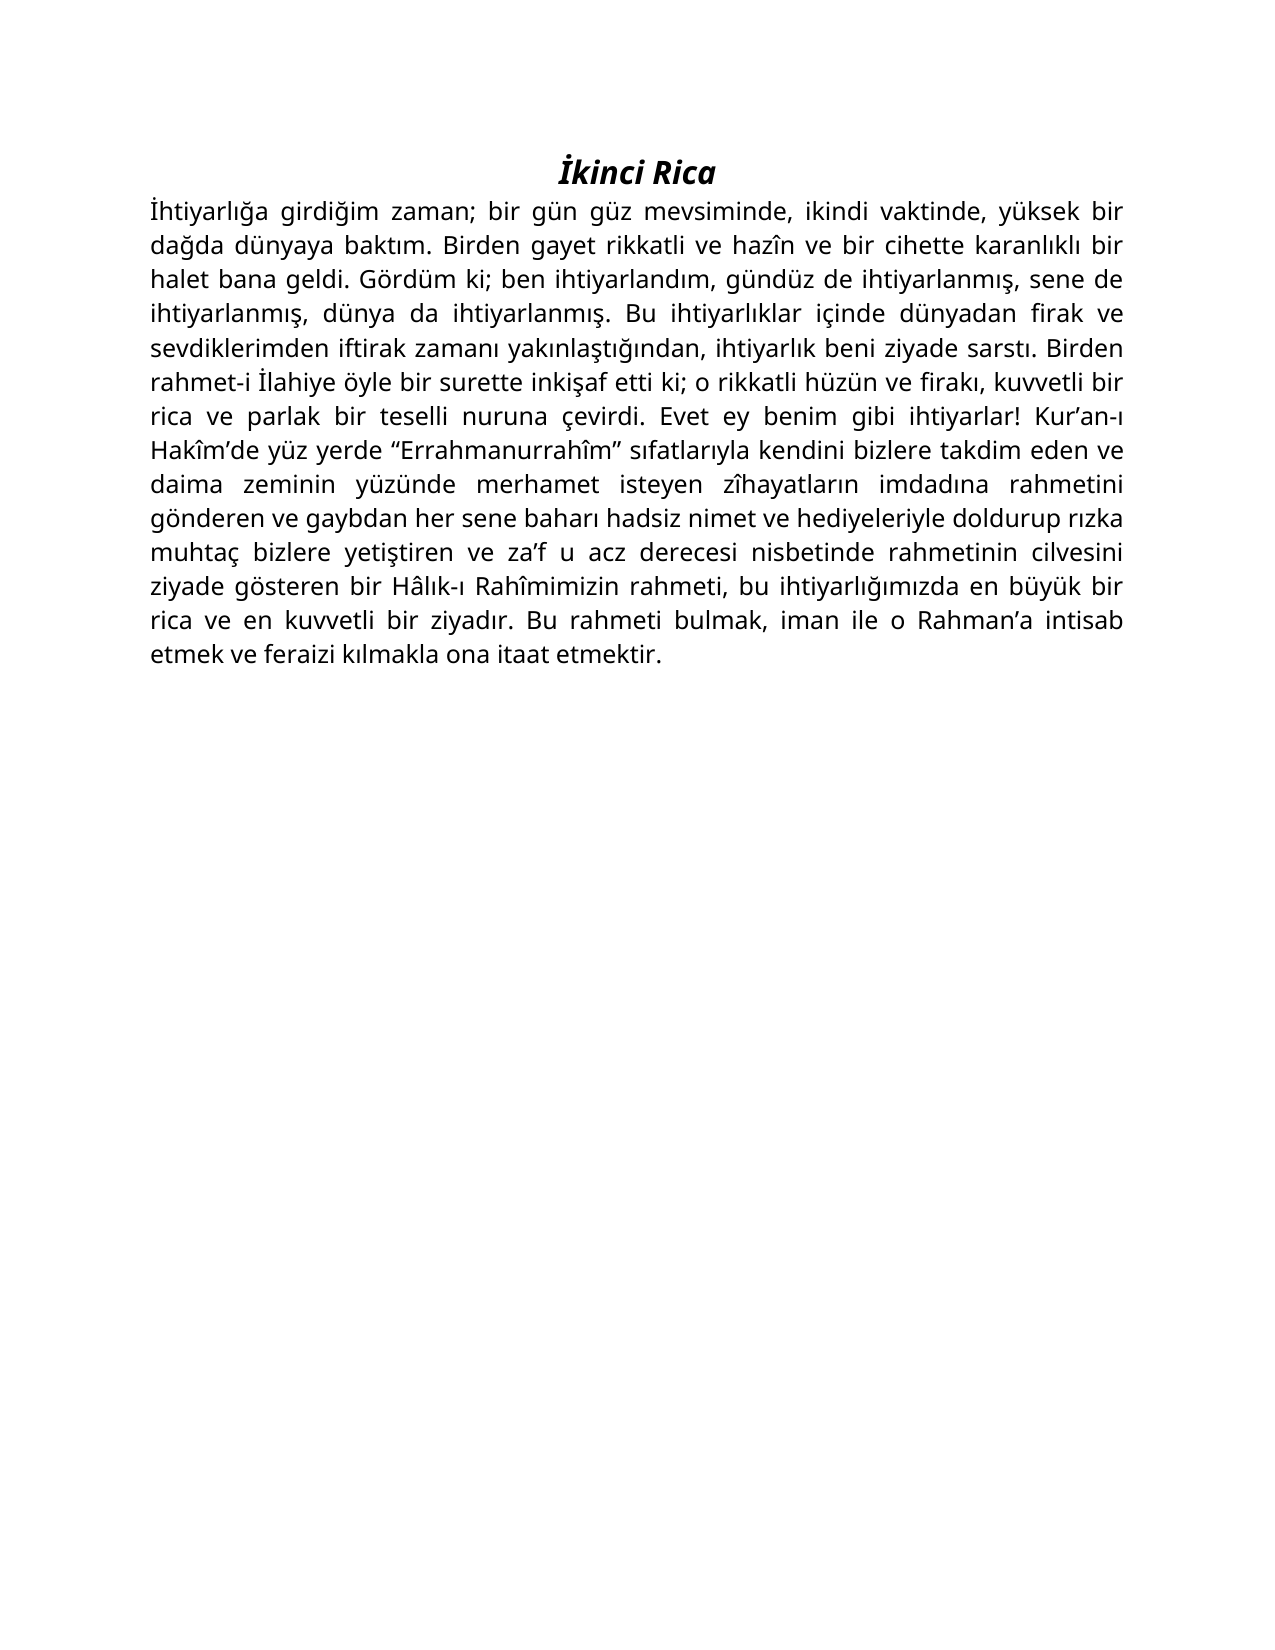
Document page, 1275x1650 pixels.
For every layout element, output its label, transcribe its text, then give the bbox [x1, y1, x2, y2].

subtitle İkinci Rica [150, 150, 1125, 194]
text İhtiyarlığa girdiğim zaman; bir gün güz mevsiminde, ikindi vaktinde, yüksek bir dağda dünyaya baktım. Birden gayet rikkatli ve hazîn ve bir cihette karanlıklı bir halet bana geldi. Gördüm ki; ben ihtiyarlandım, gündüz de ihtiyarlanmış, sene de ihtiyarlanmış, dünya da ihtiyarlanmış. Bu ihtiyarlıklar içinde dünyadan firak ve sevdiklerimden iftirak zamanı yakınlaştığından, ihtiyarlık beni ziyade sarstı. Birden rahmet-i İlahiye öyle bir surette inkişaf etti ki; o rikkatli hüzün ve firakı, kuvvetli bir rica ve parlak bir teselli nuruna çevirdi. Evet ey benim gibi ihtiyarlar! Kur’an-ı Hakîm’de yüz yerde “Errahmanurrahîm” sıfatlarıyla kendini bizlere takdim eden ve daima zeminin yüzünde merhamet isteyen zîhayatların imdadına rahmetini gönderen ve gaybdan her sene baharı hadsiz nimet ve hediyeleriyle doldurup rızka muhtaç bizlere yetiştiren ve za’f u acz derecesi nisbetinde rahmetinin cilvesini ziyade gösteren bir Hâlık-ı Rahîmimizin rahmeti, bu ihtiyarlığımızda en büyük bir rica ve en kuvvetli bir ziyadır. Bu rahmeti bulmak, iman ile o Rahman’a intisab etmek ve feraizi kılmakla ona itaat etmektir. [150, 194, 1125, 671]
